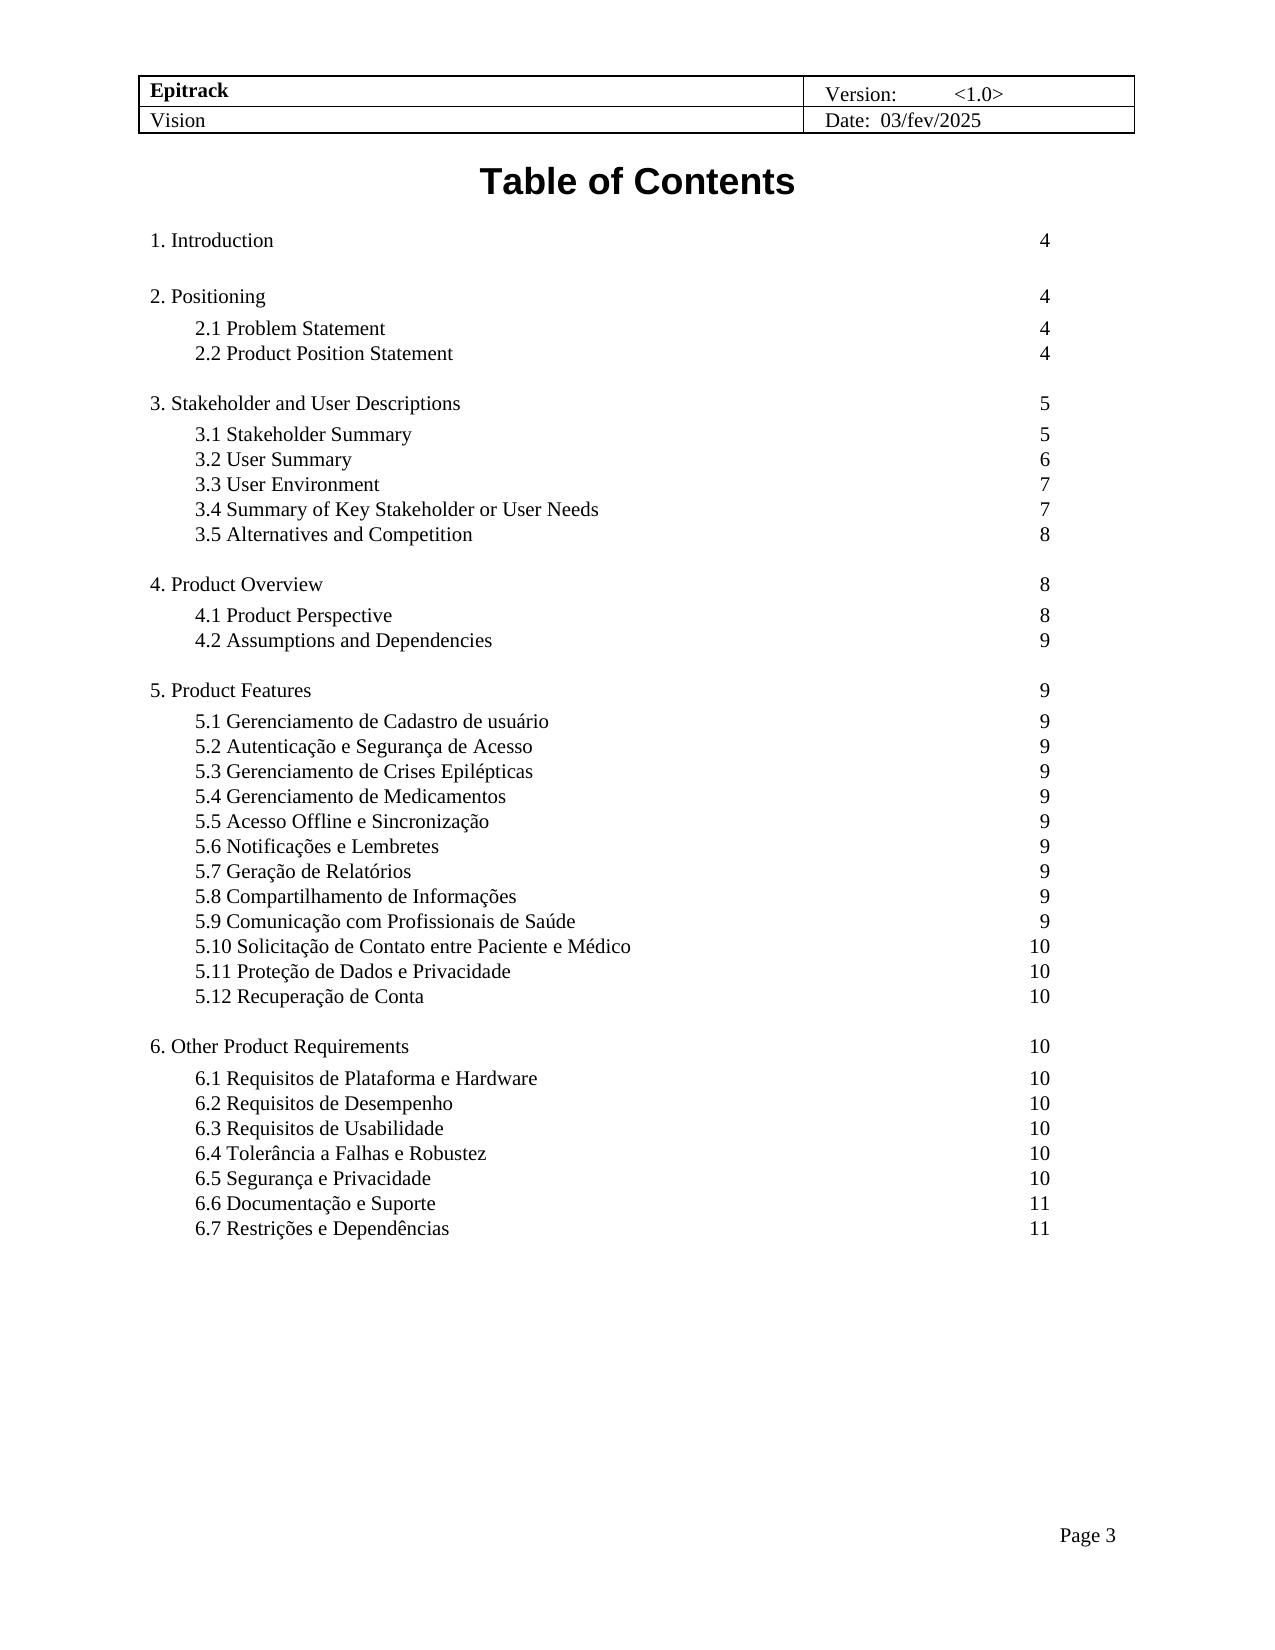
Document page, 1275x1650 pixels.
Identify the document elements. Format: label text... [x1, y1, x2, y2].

text 5. Product Features 9 [150, 677, 1050, 702]
text 6.3 Requisitos de Usabilidade 10 [195, 1114, 1050, 1139]
text 3.2 User Summary 6 [195, 446, 1050, 471]
text 2.1 Problem Statement 4 [195, 314, 1050, 339]
text 5.1 Gerenciamento de Cadastro de usuário 9 [195, 708, 1050, 733]
text 5.2 Autenticação e Segurança de Acesso 9 [195, 733, 1050, 758]
text 5.8 Compartilhamento de Informações 9 [195, 883, 1050, 908]
text 5.10 Solicitação de Contato entre Paciente e Médico 10 [195, 933, 1050, 958]
text 6.1 Requisitos de Plataforma e Hardware 10 [195, 1064, 1050, 1089]
text 5.6 Notificações e Lembretes 9 [195, 833, 1050, 858]
text 6. Other Product Requirements 10 [150, 1033, 1050, 1058]
text 5.3 Gerenciamento de Crises Epilépticas 9 [195, 758, 1050, 783]
text 5.9 Comunicação com Profissionais de Saúde 9 [195, 908, 1050, 933]
text 5.4 Gerenciamento de Medicamentos 9 [195, 783, 1050, 808]
text 5.5 Acesso Offline e Sincronização 9 [195, 808, 1050, 833]
text 2. Positioning 4 [150, 283, 1050, 308]
text 5.7 Geração de Relatórios 9 [195, 858, 1050, 883]
text 6.6 Documentação e Suporte 11 [195, 1189, 1050, 1214]
text 4.1 Product Perspective 8 [195, 602, 1050, 627]
text 4.2 Assumptions and Dependencies 9 [195, 627, 1050, 652]
text 3.4 Summary of Key Stakeholder or User Needs 7 [195, 496, 1050, 521]
text 5.12 Recuperação de Conta 10 [195, 983, 1050, 1008]
text 5.11 Proteção de Dados e Privacidade 10 [195, 958, 1050, 983]
subtitle Table of Contents [150, 159, 1125, 202]
text 2.2 Product Position Statement 4 [195, 339, 1050, 364]
text 3. Stakeholder and User Descriptions 5 [150, 389, 1050, 414]
text 6.4 Tolerância a Falhas e Robustez 10 [195, 1139, 1050, 1164]
text 3.5 Alternatives and Competition 8 [195, 521, 1050, 546]
text 6.5 Segurança e Privacidade 10 [195, 1164, 1050, 1189]
text 6.2 Requisitos de Desempenho 10 [195, 1089, 1050, 1114]
text 1. Introduction 4 [150, 227, 1050, 252]
text 4. Product Overview 8 [150, 571, 1050, 596]
text 3.3 User Environment 7 [195, 471, 1050, 496]
text 6.7 Restrições e Dependências 11 [195, 1214, 1050, 1239]
text 3.1 Stakeholder Summary 5 [195, 421, 1050, 446]
